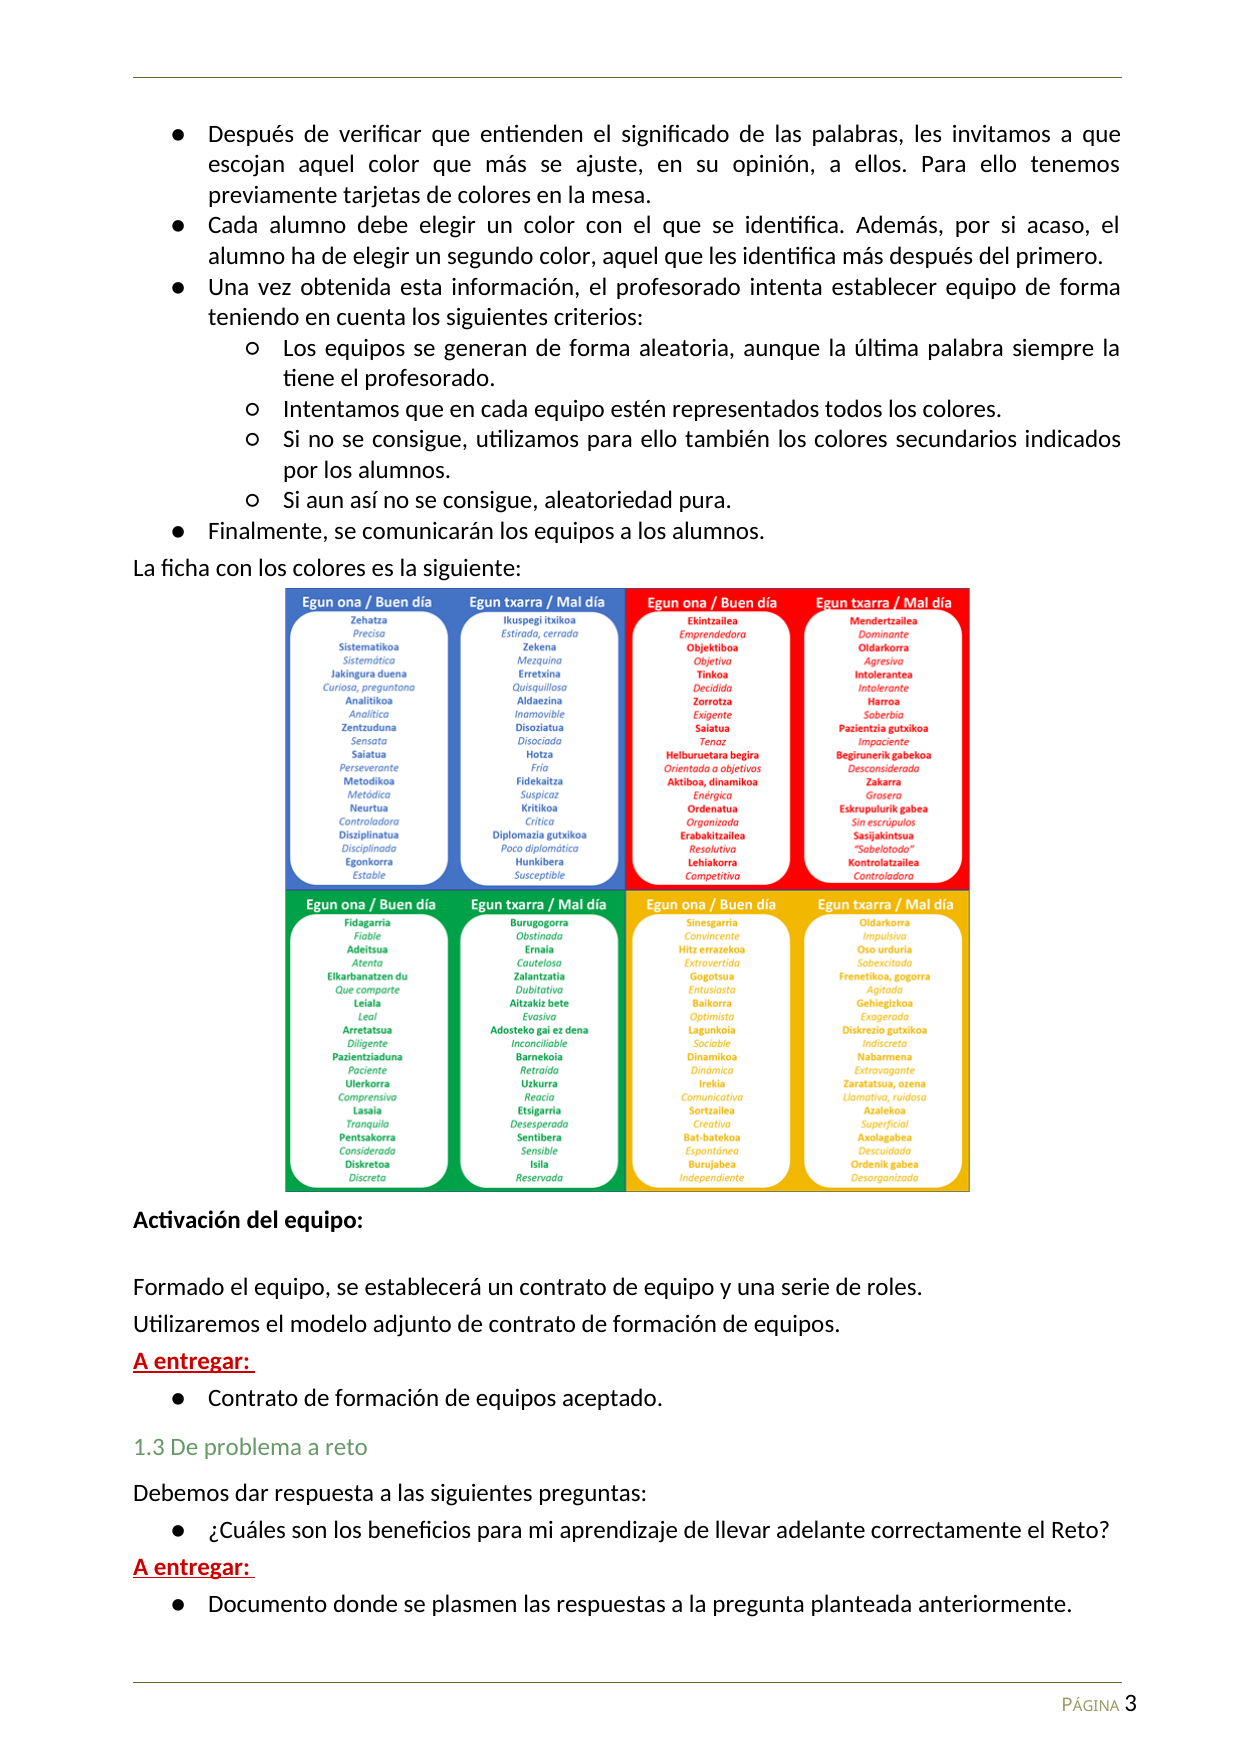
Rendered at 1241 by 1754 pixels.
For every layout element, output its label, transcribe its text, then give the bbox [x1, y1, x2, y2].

list Contrato de formación de equipos aceptado. [170, 1382, 1122, 1413]
list Si aun así no se consigue, aleatoriedad pura. [245, 484, 1122, 515]
list Cada alumno debe elegir un color con el que se identifica. Además, por si acaso, el alumno ha de elegir un segundo color, aquel que les identifica más después del primero. [170, 209, 1122, 271]
list Después de verificar que entienden el significado de las palabras, les invitamos a que escojan aquel color que más se ajuste, en su opinión, a ellos. Para ello tenemos previamente tarjetas de colores en la mesa. [170, 118, 1122, 209]
picture [285, 588, 970, 1192]
list ¿Cuáles son los beneficios para mi aprendizaje de llevar adelante correctamente el Reto? [170, 1514, 1122, 1544]
text Utilizaremos el modelo adjunto de contrato de formación de equipos. [133, 1308, 1122, 1339]
subtitle 1.3 De problema a reto [133, 1431, 1122, 1462]
text Debemos dar respuesta a las siguientes preguntas: [133, 1477, 1122, 1507]
list Si no se consigue, utilizamos para ello también los colores secundarios indicados por los alumnos. [245, 423, 1122, 484]
list Los equipos se generan de forma aleatoria, aunque la última palabra siempre la tiene el profesorado. [245, 332, 1122, 393]
text A entregar: [133, 1551, 1122, 1581]
list Intentamos que en cada equipo estén representados todos los colores. [245, 393, 1122, 423]
text Activación del equipo: [133, 1204, 1122, 1235]
text A entregar: [133, 1345, 1122, 1376]
list Finalmente, se comunicarán los equipos a los alumnos. [170, 515, 1122, 545]
list Documento donde se plasmen las respuestas a la pregunta planteada anteriormente. [170, 1588, 1122, 1618]
list Una vez obtenida esta información, el profesorado intenta establecer equipo de forma teniendo en cuenta los siguientes criterios: [170, 271, 1122, 332]
text Formado el equipo, se establecerá un contrato de equipo y una serie de roles. [133, 1271, 1122, 1302]
text La ficha con los colores es la siguiente: [133, 552, 1122, 582]
